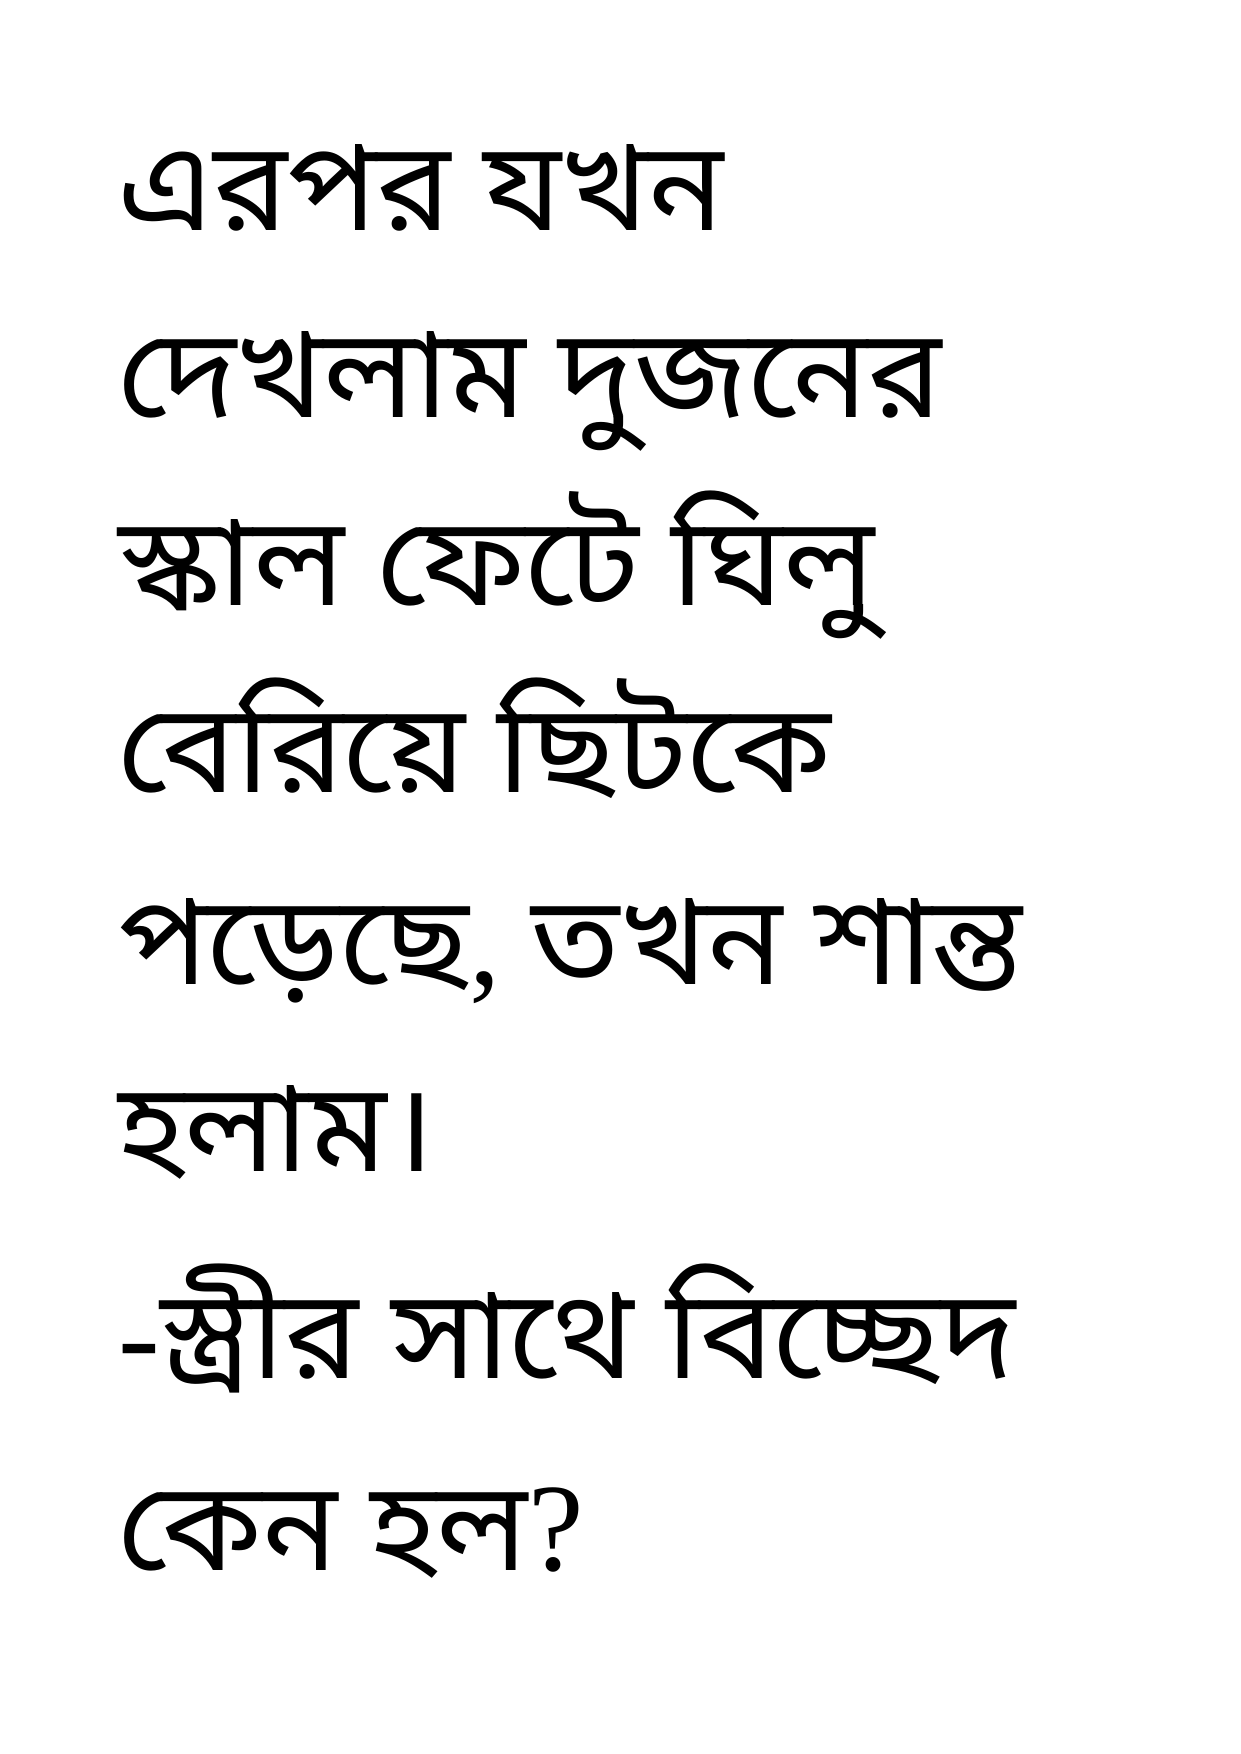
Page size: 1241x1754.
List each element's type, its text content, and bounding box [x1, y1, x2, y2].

text এরপর যখন দেখলাম দুজনের স্কাল ফেটে ঘিলু বেরিয়ে ছিটকে পড়েছে, তখন শান্ত হলাম। [118, 118, 1122, 1223]
text -স্ত্রীর সাথে বিচ্ছেদ কেন হল? [118, 1262, 1122, 1622]
